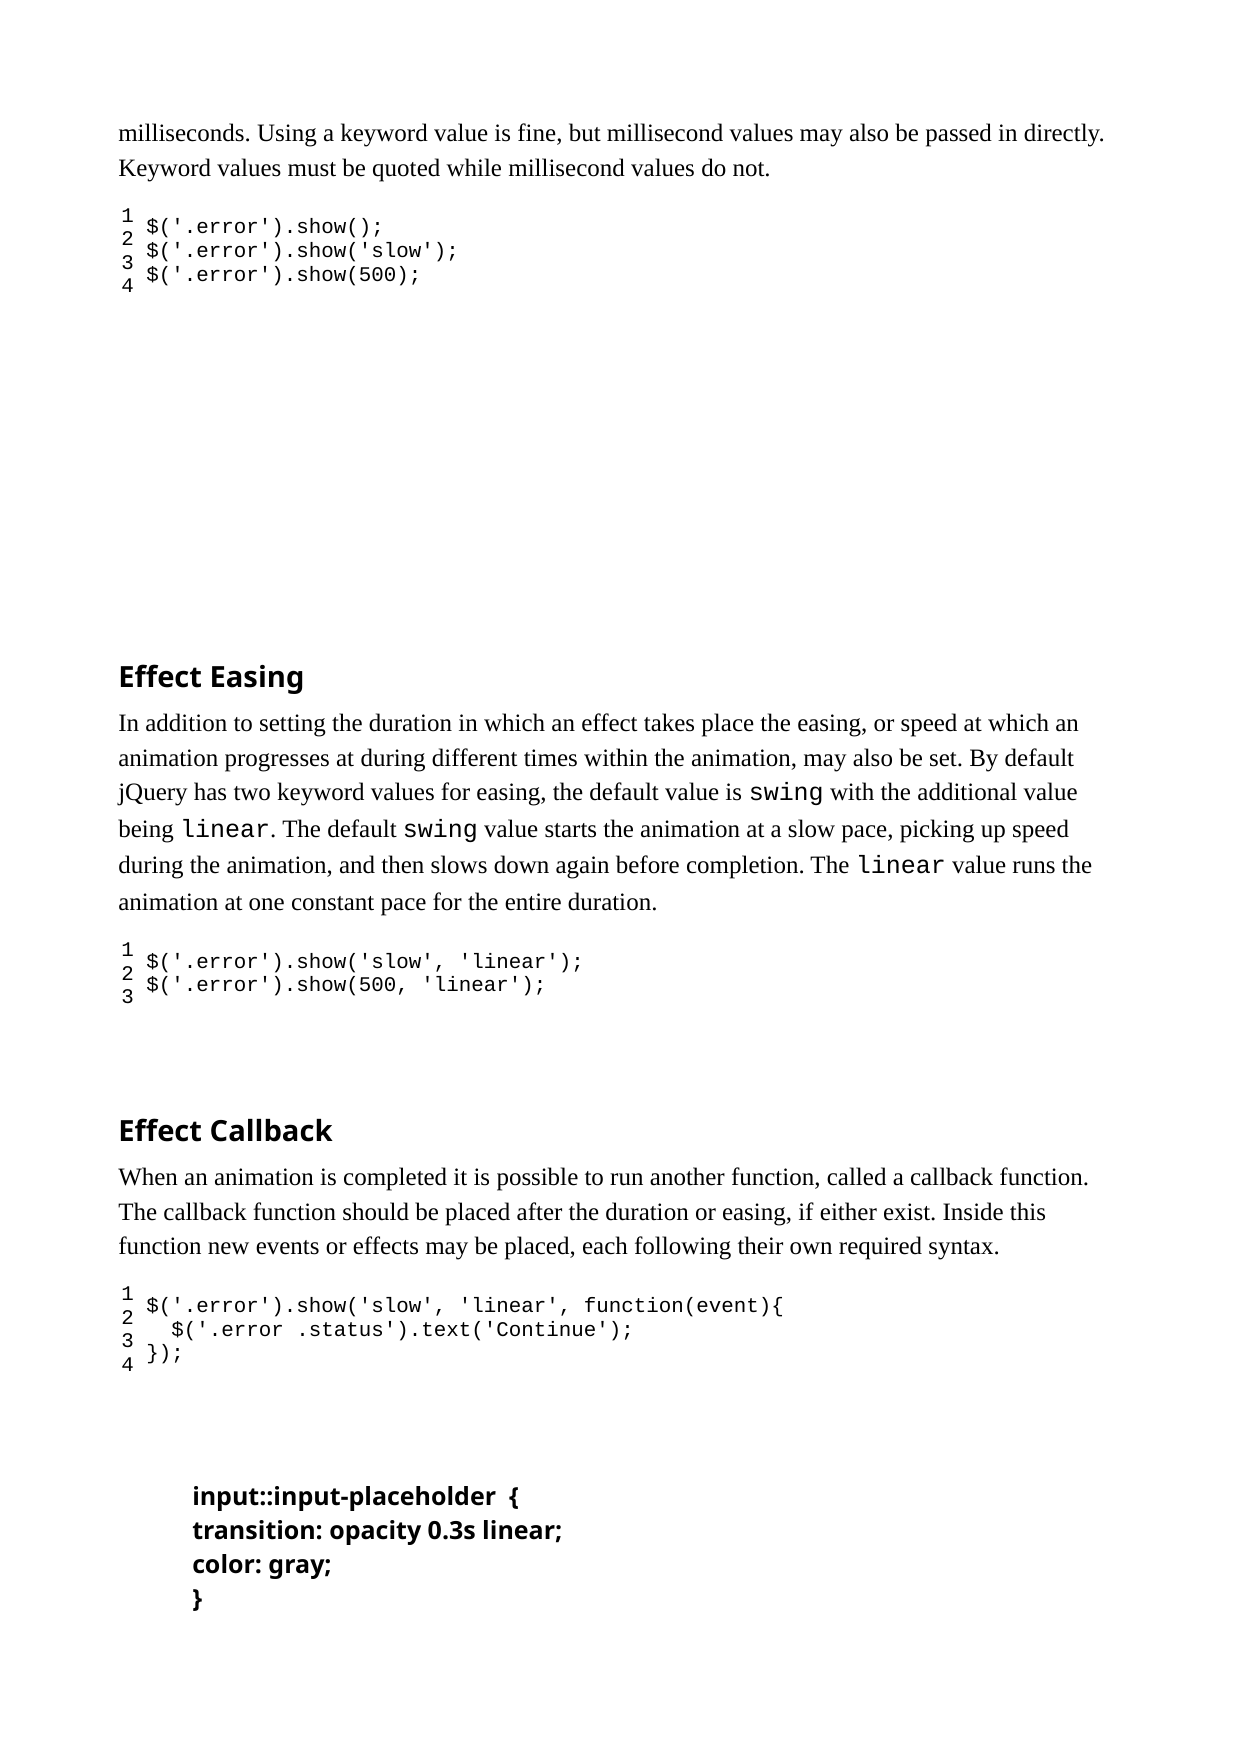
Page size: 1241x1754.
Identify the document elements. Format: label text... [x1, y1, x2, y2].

table_header $('.error').show('slow', 'linear'); $('.error').show(500, 'linear'); [143, 936, 596, 1042]
text input::input-placeholder { [118, 1478, 1122, 1512]
text } [118, 1580, 1122, 1614]
text color: gray; [118, 1546, 1122, 1580]
table_header $('.error').show('slow', 'linear', function(event){ $('.error .status').text('Continue'); }); [143, 1280, 796, 1410]
text transition: opacity 0.3s linear; [118, 1512, 1122, 1546]
table_header 1 2 3 [118, 936, 143, 1042]
subtitle Effect Callback [118, 1110, 1122, 1150]
table_header 1 2 3 4 [118, 1280, 143, 1410]
text In addition to setting the duration in which an effect takes place the easing, or speed at which an animation progresses at during different times within the animation, may also be set. By default jQuery has two keyword values for easing, the default value is swing with the additional value being linear. The default swing value starts the animation at a slow pace, picking up speed during the animation, and then slows down again before completion. The linear value runs the animation at one constant pace for the entire duration. [118, 708, 1122, 916]
table_header 1 2 3 4 [118, 202, 143, 332]
text milliseconds. Using a keyword value is fine, but millisecond values may also be passed in directly. Keyword values must be quoted while millisecond values do not. [118, 118, 1122, 181]
table_header $('.error').show(); $('.error').show('slow'); $('.error').show(500); [143, 202, 471, 332]
subtitle Effect Easing [118, 656, 1122, 696]
text When an animation is completed it is possible to run another function, called a callback function. The callback function should be placed after the duration or easing, if either exist. Inside this function new events or effects may be placed, each following their own required syntax. [118, 1162, 1122, 1260]
